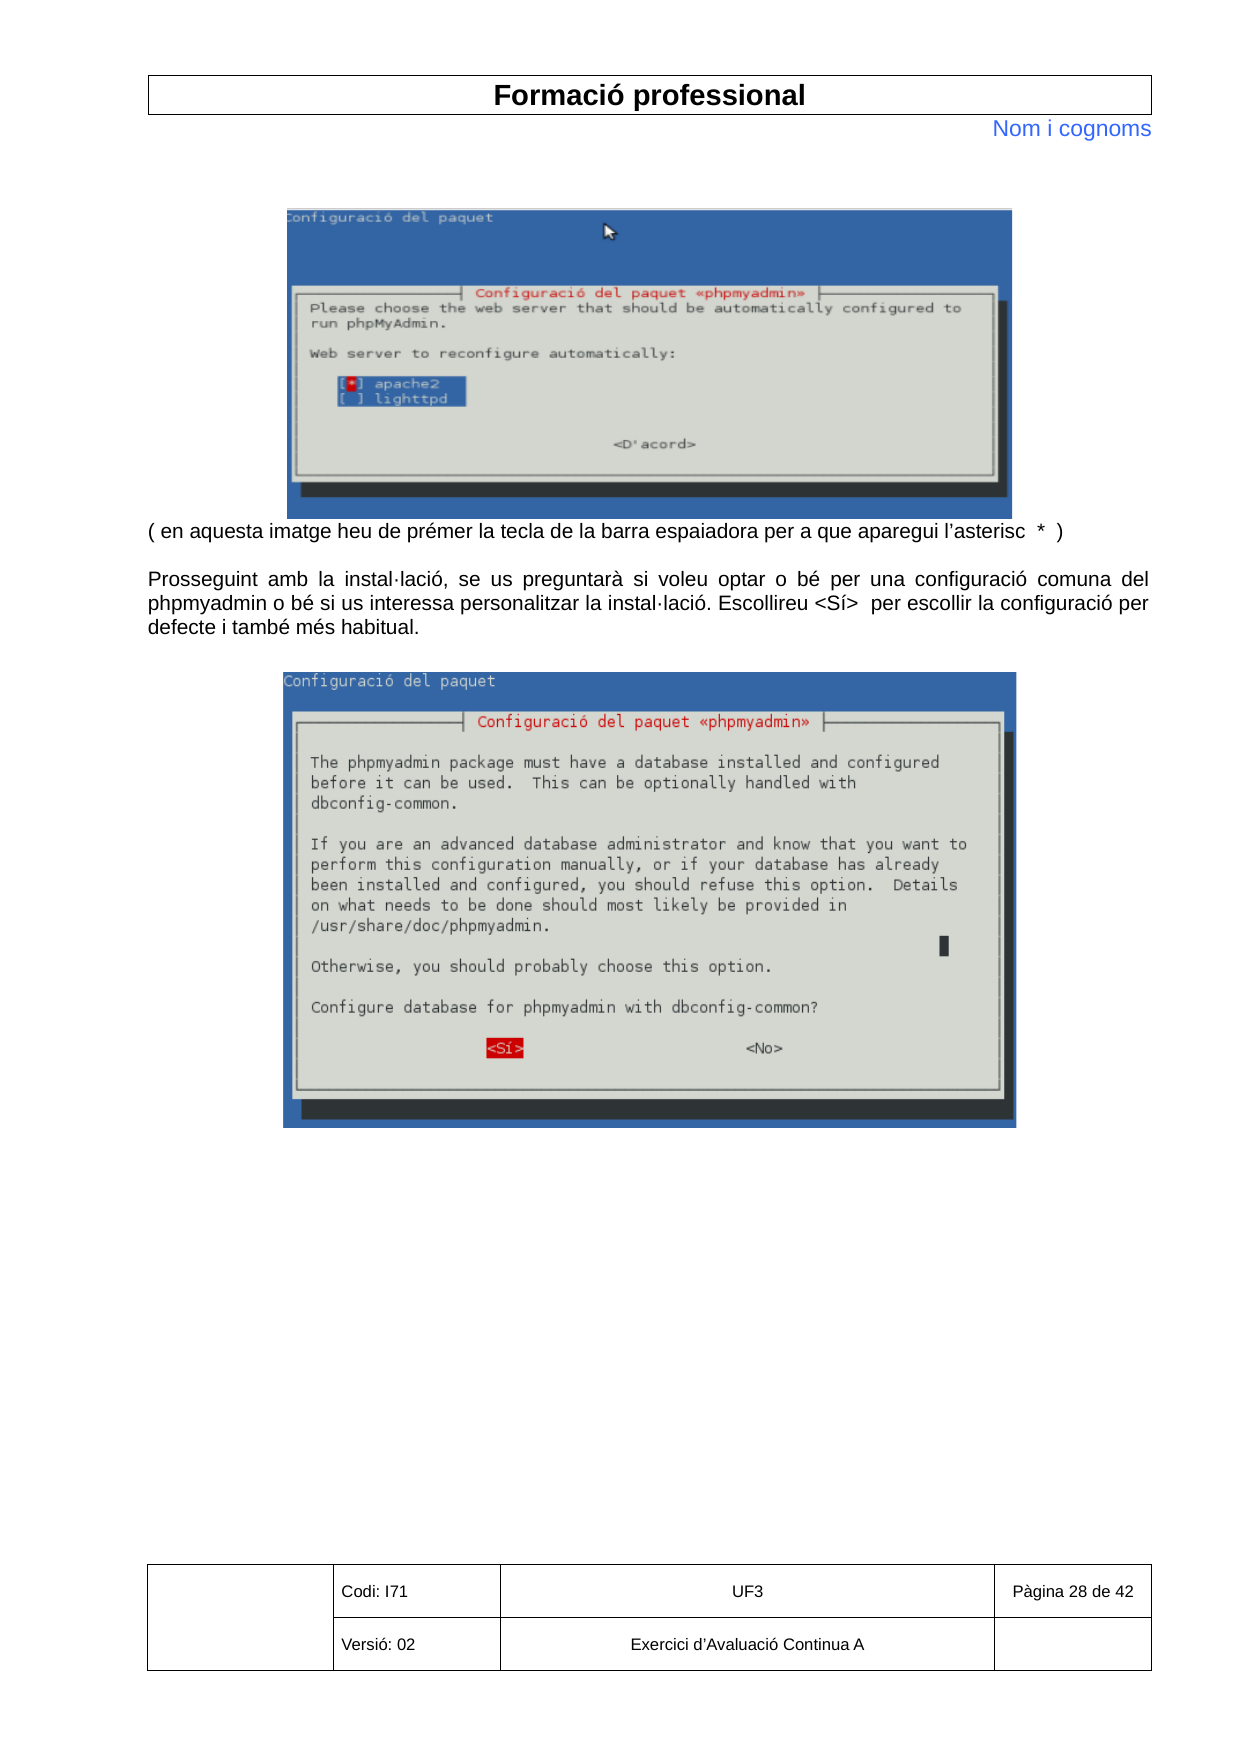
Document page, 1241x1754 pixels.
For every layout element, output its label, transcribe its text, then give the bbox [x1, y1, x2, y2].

picture [287, 208, 1013, 519]
text Prosseguint amb la instal·lació, se us preguntarà si voleu optar o bé per una configuració comuna del phpmyadmin o bé si us interessa personalitzar la instal·lació. Escollireu <Sí> per escollir la configuració per defecte i també més habitual. [148, 567, 1151, 639]
picture [282, 672, 1017, 1128]
text ( en aquesta imatge heu de prémer la tecla de la barra espaiadora per a que aparegui l’asterisc * ) [148, 195, 1151, 543]
